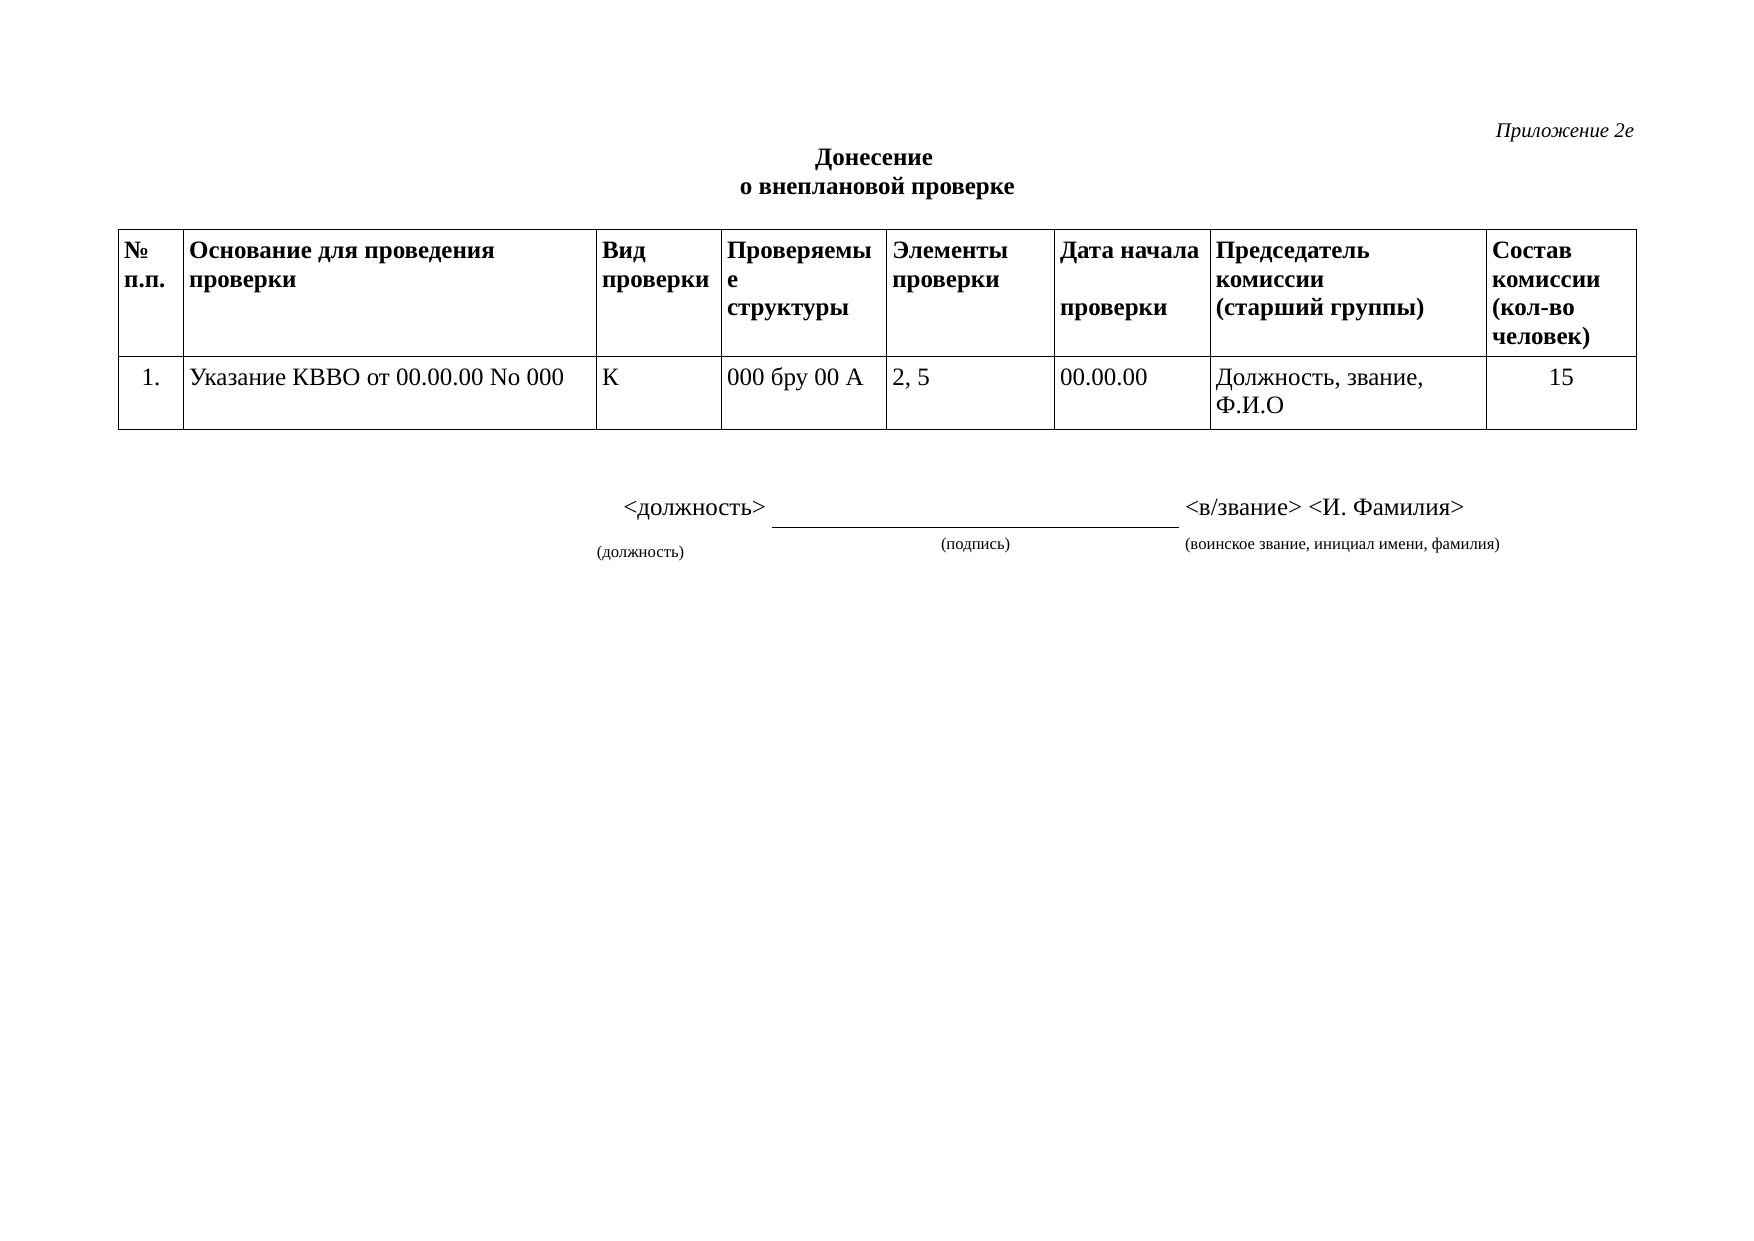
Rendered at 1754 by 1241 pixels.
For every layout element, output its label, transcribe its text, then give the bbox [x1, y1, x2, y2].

table_header Основание для проведения проверки [184, 230, 596, 356]
table_cell Указание КВВО от 00.00.00 No 000 [184, 357, 596, 429]
table_header <в/звание> <И. Фамилия> [1179, 487, 1651, 527]
table_cell 2, 5 [887, 357, 1054, 429]
table_cell 1. [119, 357, 183, 429]
table_cell 15 [1487, 357, 1636, 429]
table_header Вид проверки [597, 230, 721, 356]
table_header Проверяемые структуры [722, 230, 886, 356]
table_header Элементы проверки [887, 230, 1054, 356]
table_cell (подпись) [772, 528, 1179, 568]
table_header <должность> [133, 487, 772, 527]
table_header Состав комиссии (кол-во человек) [1487, 230, 1636, 356]
table_header Председатель комиссии (старший группы) [1211, 230, 1486, 356]
table_cell К [597, 357, 721, 429]
table_header № п.п. [119, 230, 183, 356]
table_header Дата начала проверки [1055, 230, 1210, 356]
table_cell 00.00.00 [1055, 357, 1210, 429]
table_cell (должность) [133, 527, 772, 568]
table_header [772, 487, 1179, 527]
table_cell Должность, звание, Ф.И.О [1211, 357, 1486, 429]
table_cell 000 бру 00 А [722, 357, 886, 429]
table_cell (воинское звание, инициал имени, фамилия) [1179, 527, 1651, 568]
